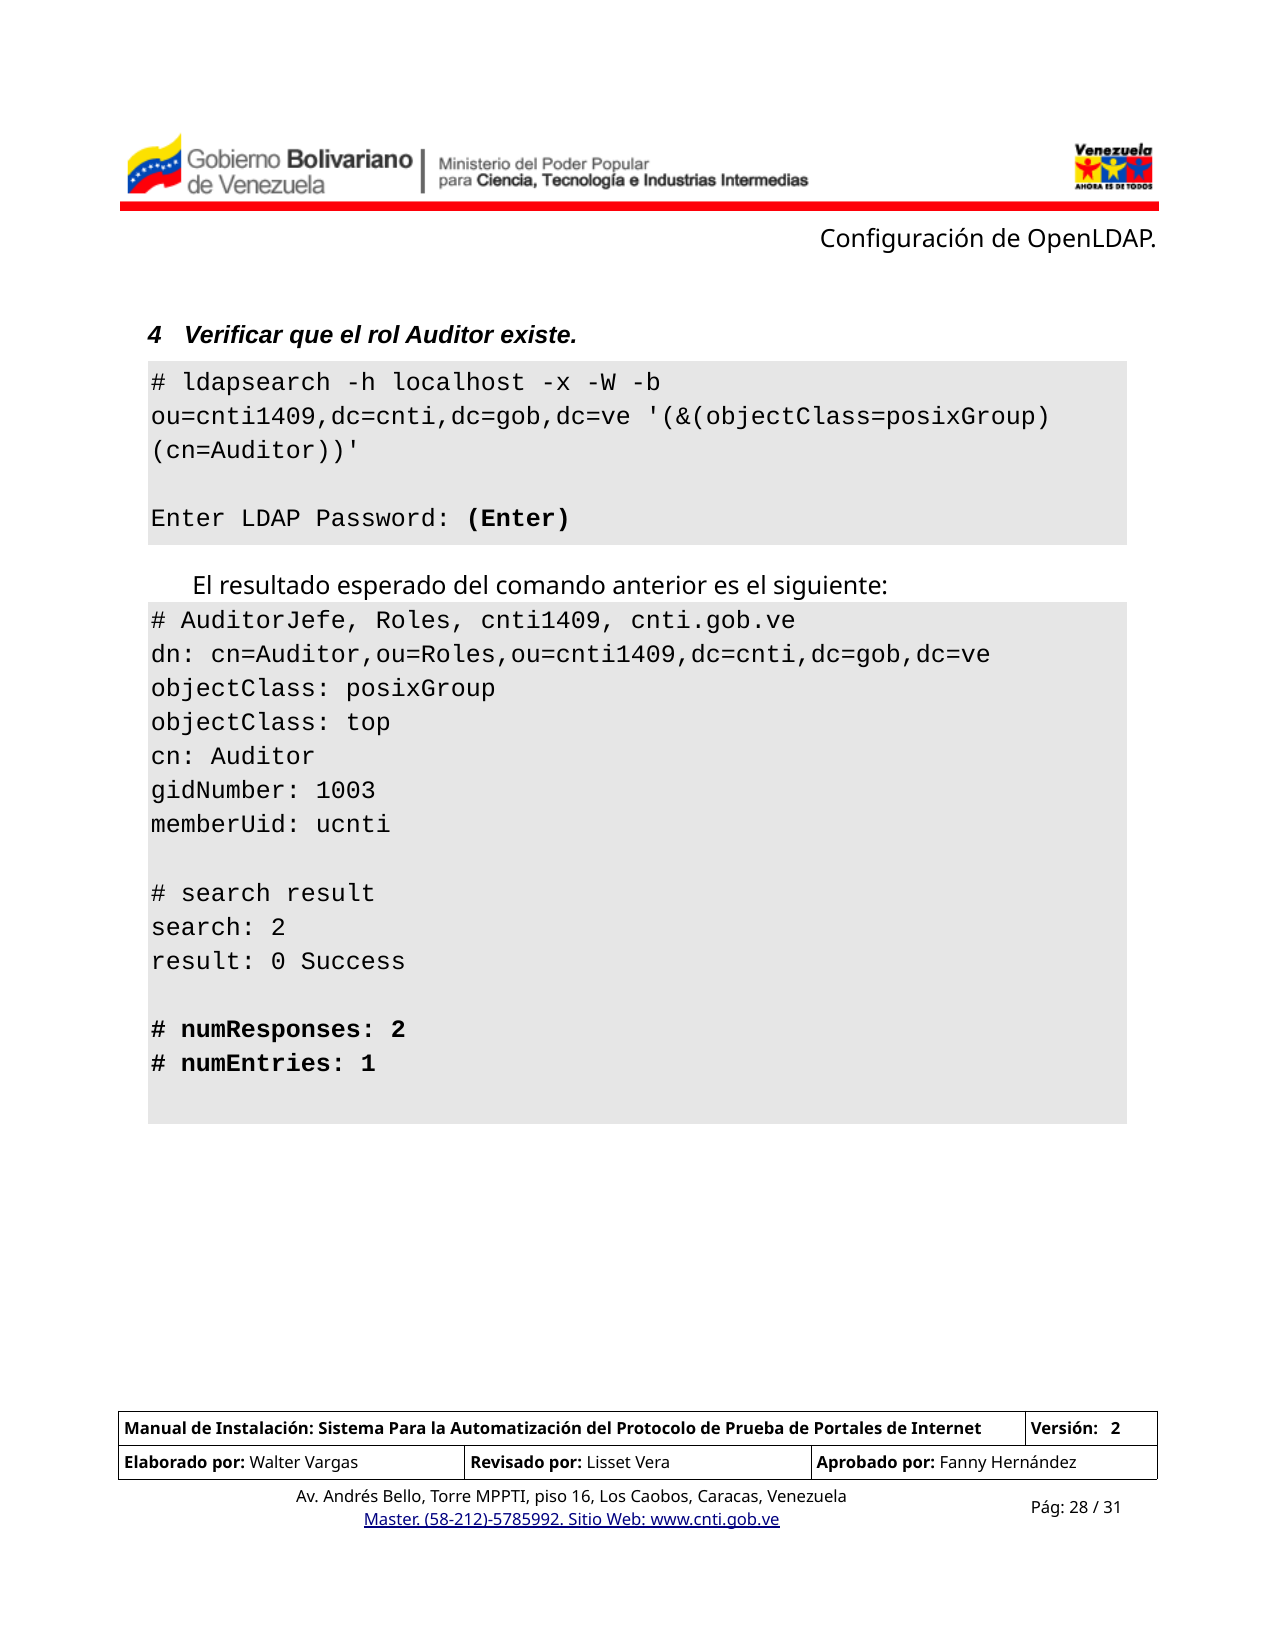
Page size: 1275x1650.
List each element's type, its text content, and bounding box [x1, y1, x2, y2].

text # numEntries: 1 [148, 1045, 1127, 1079]
text El resultado esperado del comando anterior es el siguiente: [118, 545, 1157, 602]
text objectClass: posixGroup [148, 670, 1127, 704]
subtitle Verificar que el rol Auditor existe. [148, 320, 1157, 349]
text gidNumber: 1003 [148, 772, 1127, 806]
text memberUid: ucnti [148, 806, 1127, 840]
text # numResponses: 2 [148, 1011, 1127, 1045]
text Enter LDAP Password: (Enter) [148, 500, 1127, 537]
text result: 0 Success [148, 943, 1127, 977]
text dn: cn=Auditor,ou=Roles,ou=cnti1409,dc=cnti,dc=gob,dc=ve [148, 636, 1127, 670]
text # ldapsearch -h localhost -x -W -b ou=cnti1409,dc=cnti,dc=gob,dc=ve '(&(objectClass=posixGroup)(cn=Auditor))' [148, 361, 1127, 466]
picture [120, 125, 1159, 211]
text # AuditorJefe, Roles, cnti1409, cnti.gob.ve [148, 602, 1127, 636]
text cn: Auditor [148, 738, 1127, 772]
text search: 2 [148, 908, 1127, 943]
text # search result [148, 874, 1127, 908]
text objectClass: top [148, 704, 1127, 738]
